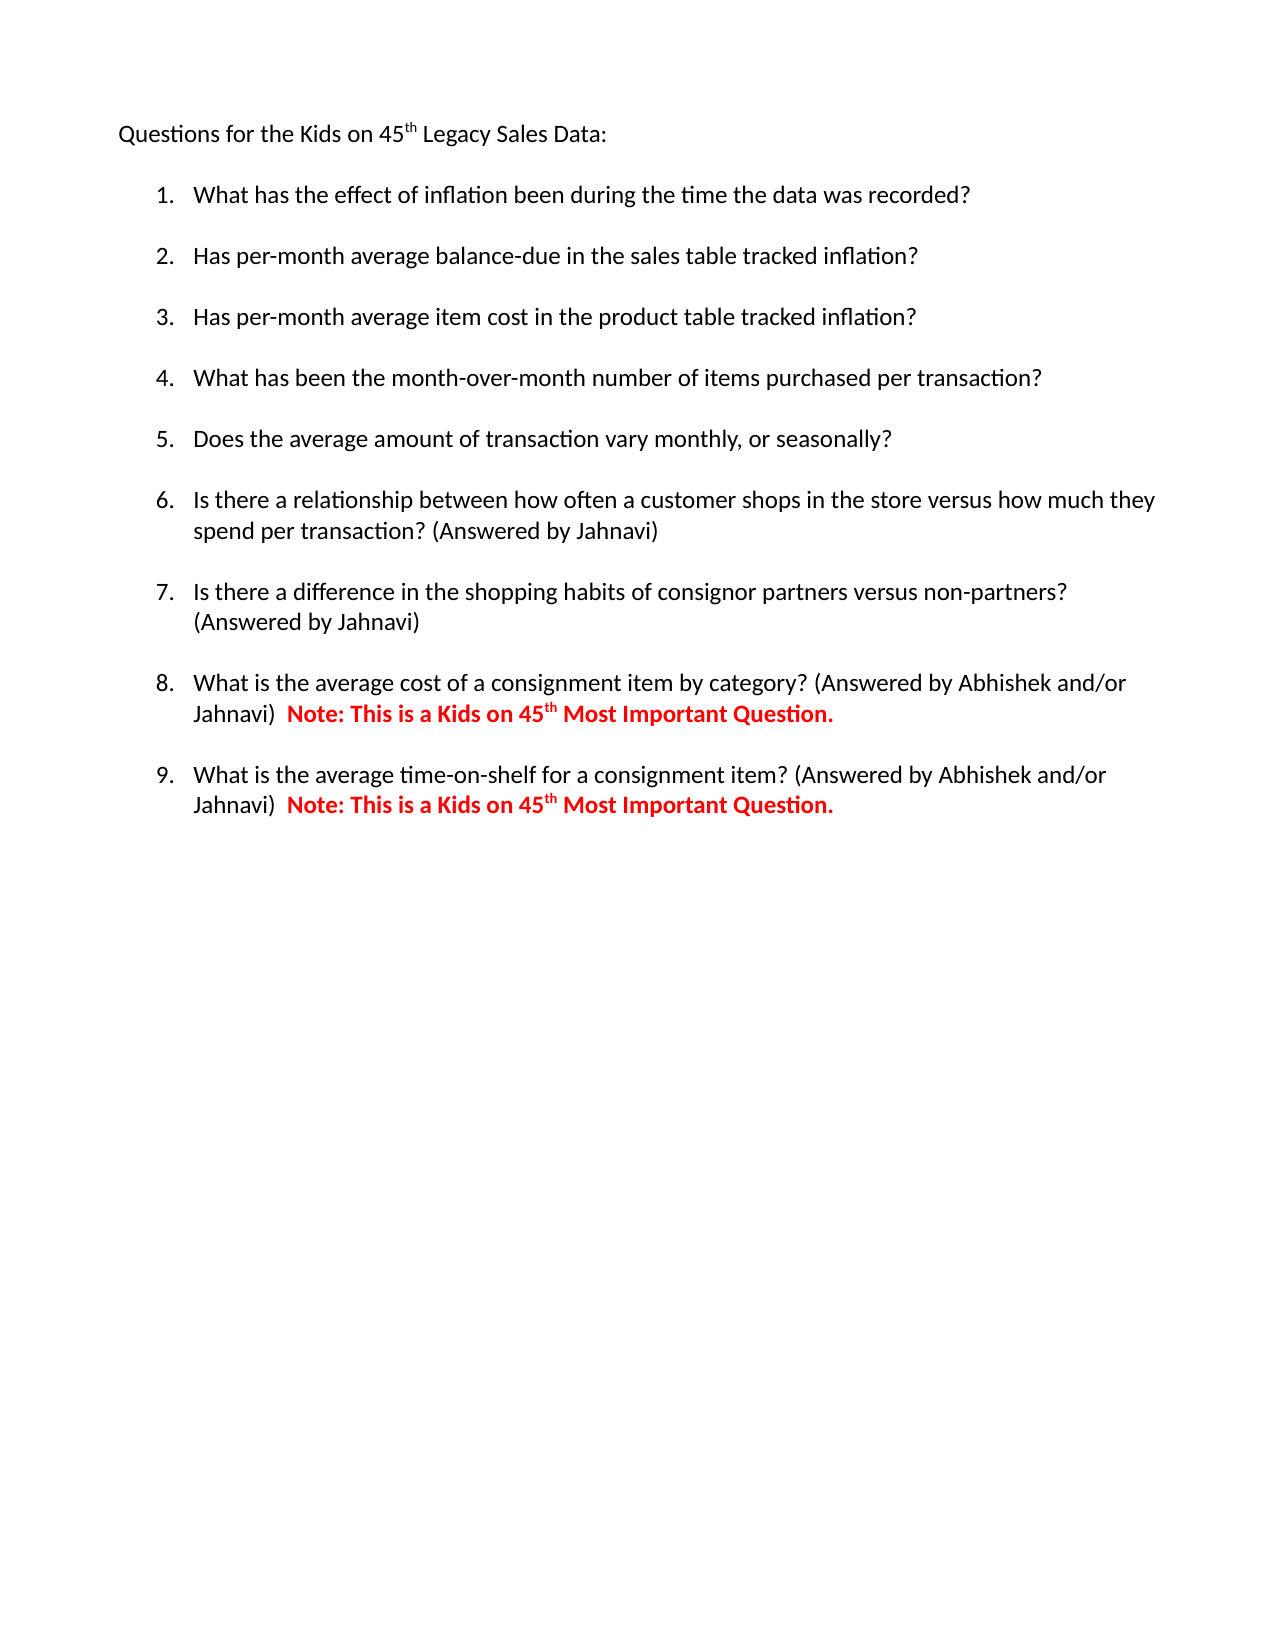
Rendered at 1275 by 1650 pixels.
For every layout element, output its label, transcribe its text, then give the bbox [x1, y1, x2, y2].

list Is there a relationship between how often a customer shops in the store versus how much they spend per transaction? (Answered by Jahnavi) [156, 484, 1157, 545]
list What is the average cost of a consignment item by category? (Answered by Abhishek and/or Jahnavi) Note: This is a Kids on 45th Most Important Question. [156, 667, 1157, 728]
text Questions for the Kids on 45th Legacy Sales Data: [118, 118, 1157, 149]
list Has per-month average balance-due in the sales table tracked inflation? [156, 240, 1157, 271]
list Has per-month average item cost in the product table tracked inflation? [156, 301, 1157, 332]
list What has been the month-over-month number of items purchased per transaction? [156, 362, 1157, 393]
list Is there a difference in the shopping habits of consignor partners versus non-partners? (Answered by Jahnavi) [156, 576, 1157, 637]
list What is the average time-on-shelf for a consignment item? (Answered by Abhishek and/or Jahnavi) Note: This is a Kids on 45th Most Important Question. [156, 759, 1157, 820]
list What has the effect of inflation been during the time the data was recorded? [156, 179, 1157, 210]
list Does the average amount of transaction vary monthly, or seasonally? [156, 423, 1157, 454]
